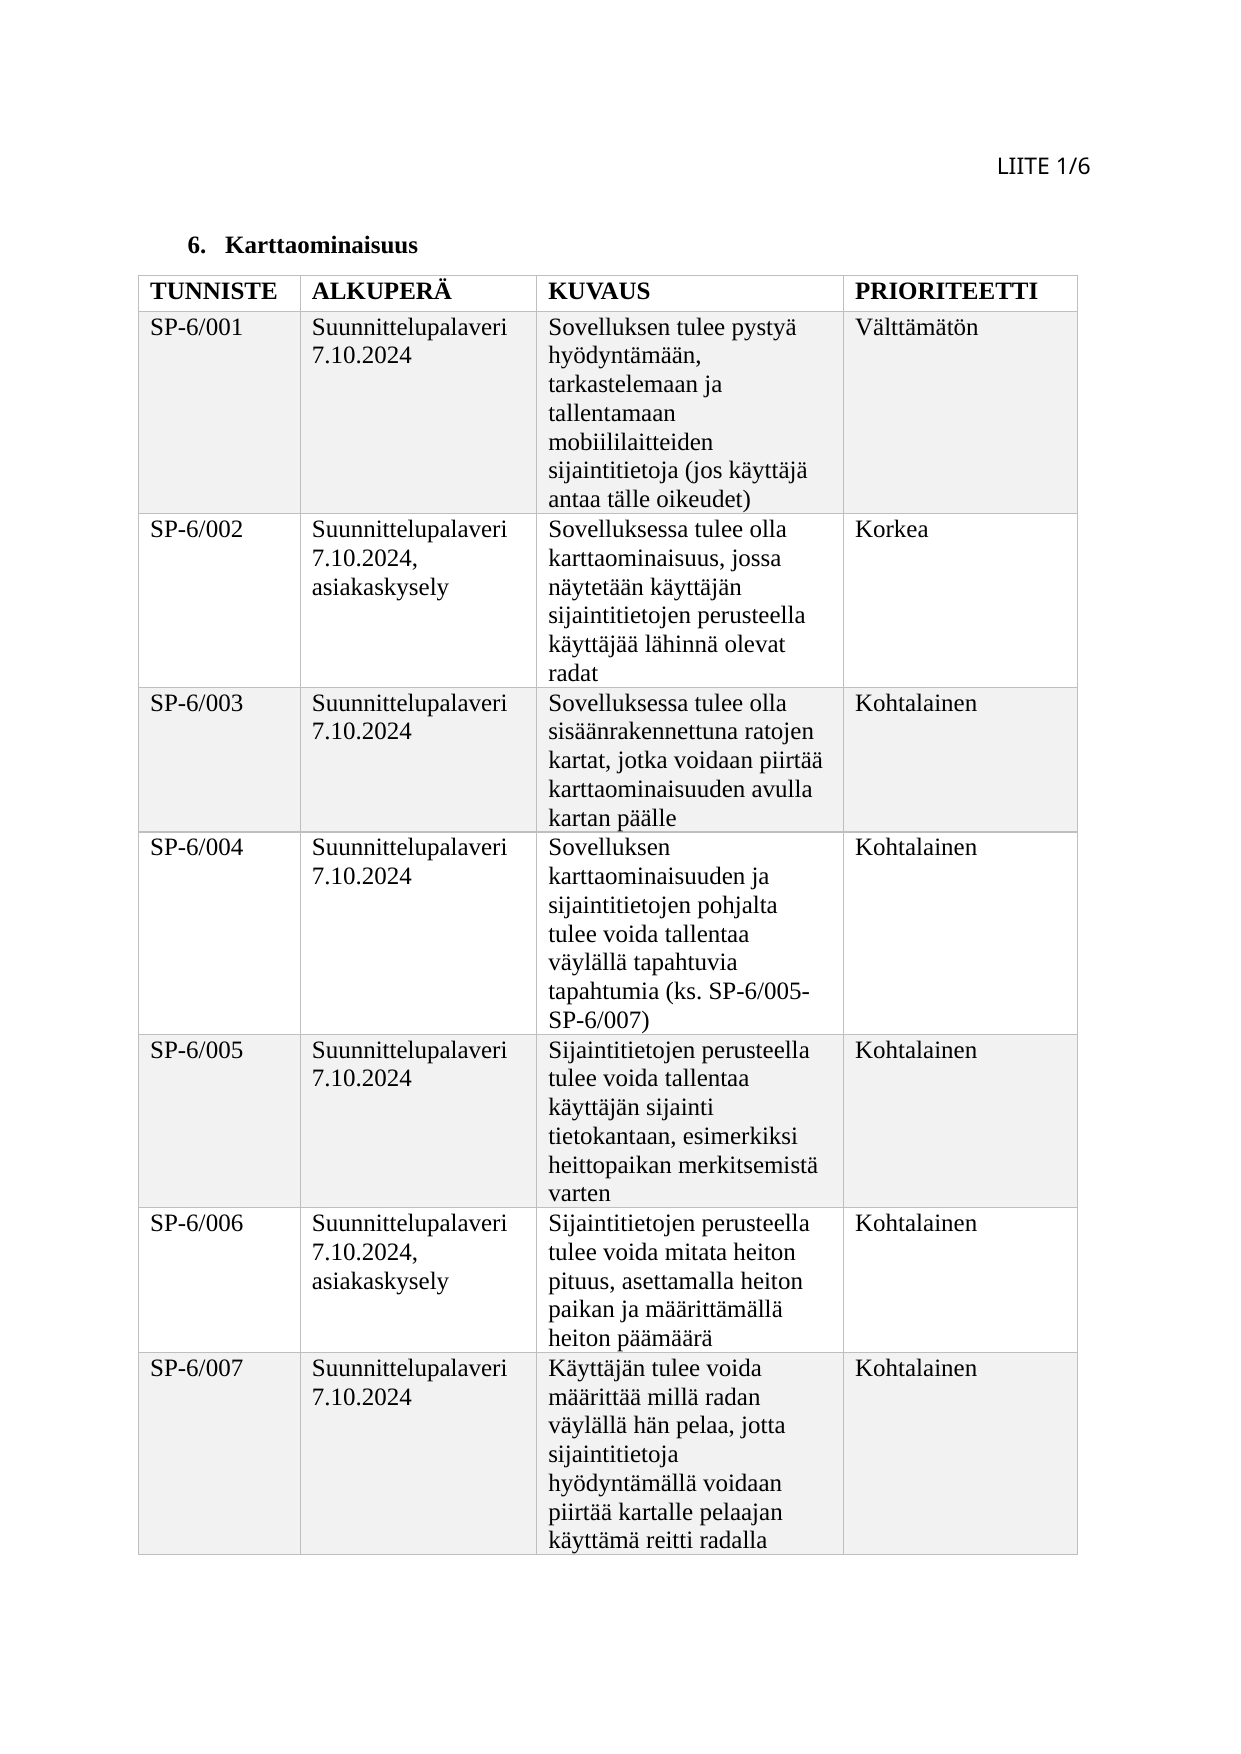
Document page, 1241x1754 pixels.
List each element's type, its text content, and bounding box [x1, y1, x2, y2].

table_cell Käyttäjän tulee voida määrittää millä radan väylällä hän pelaa, jotta sijaintitietoja hyödyntämällä voidaan piirtää kartalle pelaajan käyttämä reitti radalla [537, 1353, 843, 1554]
table_cell Sovelluksen karttaominaisuuden ja sijaintitietojen pohjalta tulee voida tallentaa väylällä tapahtuvia tapahtumia (ks. SP-6/005-SP-6/007) [537, 833, 843, 1034]
table_cell Kohtalainen [844, 833, 1077, 1034]
table_cell Suunnittelupalaveri 7.10.2024, asiakaskysely [301, 514, 536, 687]
table_cell Sijaintitietojen perusteella tulee voida mitata heiton pituus, asettamalla heiton paikan ja määrittämällä heiton päämäärä [537, 1208, 843, 1352]
table_cell Suunnittelupalaveri 7.10.2024 [301, 1353, 536, 1554]
table_cell SP-6/005 [139, 1035, 300, 1207]
table_cell Suunnittelupalaveri 7.10.2024 [301, 312, 536, 513]
table_cell Sovelluksessa tulee olla karttaominaisuus, jossa näytetään käyttäjän sijaintitietojen perusteella käyttäjää lähinnä olevat radat [537, 514, 843, 687]
table_cell Suunnittelupalaveri 7.10.2024 [301, 1035, 536, 1207]
table_cell Välttämätön [844, 312, 1077, 513]
table_cell SP-6/003 [139, 688, 300, 831]
table_cell Kohtalainen [844, 1353, 1077, 1554]
table_cell Kohtalainen [844, 688, 1077, 831]
table_cell Sijaintitietojen perusteella tulee voida tallentaa käyttäjän sijainti tietokantaan, esimerkiksi heittopaikan merkitsemistä varten [537, 1035, 843, 1207]
list Karttaominaisuus [187, 230, 1090, 259]
table_cell Suunnittelupalaveri 7.10.2024 [301, 833, 536, 1034]
table_cell Suunnittelupalaveri 7.10.2024, asiakaskysely [301, 1208, 536, 1352]
table_cell SP-6/001 [139, 312, 300, 513]
table_cell Sovelluksen tulee pystyä hyödyntämään, tarkastelemaan ja tallentamaan mobiililaitteiden sijaintitietoja (jos käyttäjä antaa tälle oikeudet) [537, 312, 843, 513]
table_header KUVAUS [537, 276, 843, 311]
table_cell SP-6/007 [139, 1353, 300, 1554]
table_cell Korkea [844, 514, 1077, 687]
table_cell SP-6/006 [139, 1208, 300, 1352]
table_cell Kohtalainen [844, 1035, 1077, 1207]
table_cell SP-6/004 [139, 833, 300, 1034]
table_cell Suunnittelupalaveri 7.10.2024 [301, 688, 536, 831]
table_cell Kohtalainen [844, 1208, 1077, 1352]
table_header ALKUPERÄ [301, 276, 536, 311]
table_cell Sovelluksessa tulee olla sisäänrakennettuna ratojen kartat, jotka voidaan piirtää karttaominaisuuden avulla kartan päälle [537, 688, 843, 831]
table_cell SP-6/002 [139, 514, 300, 687]
table_header TUNNISTE [139, 276, 300, 311]
table_header PRIORITEETTI [844, 276, 1077, 311]
